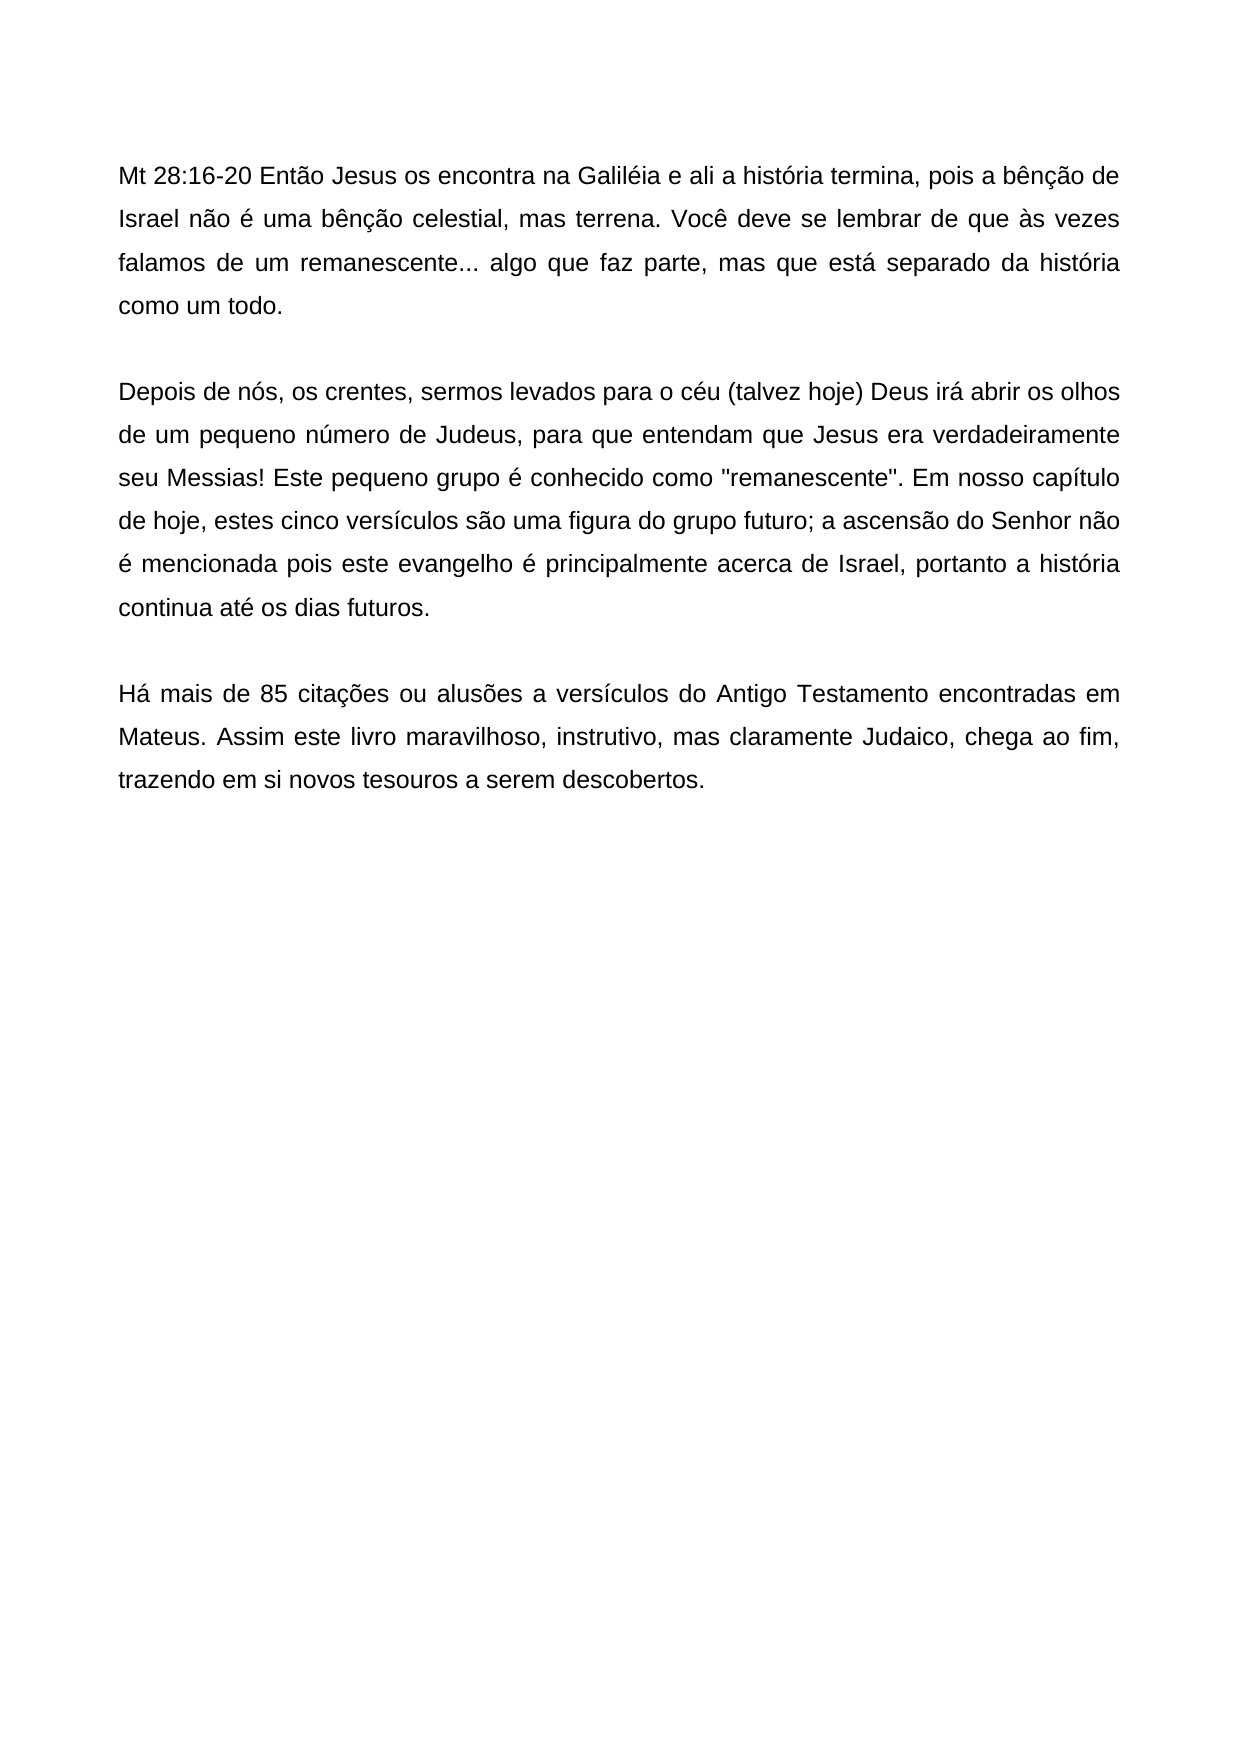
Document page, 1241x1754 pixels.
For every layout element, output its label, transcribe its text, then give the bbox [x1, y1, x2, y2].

text Há mais de 85 citações ou alusões a versículos do Antigo Testamento encontradas em Mateus. Assim este livro maravilhoso, instrutivo, mas claramente Judaico, chega ao fim, trazendo em si novos tesouros a serem descobertos. [118, 679, 1122, 794]
text Depois de nós, os crentes, sermos levados para o céu (talvez hoje) Deus irá abrir os olhos de um pequeno número de Judeus, para que entendam que Jesus era verdadeiramente seu Messias! Este pequeno grupo é conhecido como "remanescente". Em nosso capítulo de hoje, estes cinco versículos são uma figura do grupo futuro; a ascensão do Senhor não é mencionada pois este evangelho é principalmente acerca de Israel, portanto a história continua até os dias futuros. [118, 377, 1122, 621]
text Mt 28:16-20 Então Jesus os encontra na Galiléia e ali a história termina, pois a bênção de Israel não é uma bênção celestial, mas terrena. Você deve se lembrar de que às vezes falamos de um remanescente... algo que faz parte, mas que está separado da história como um todo. [118, 161, 1122, 319]
